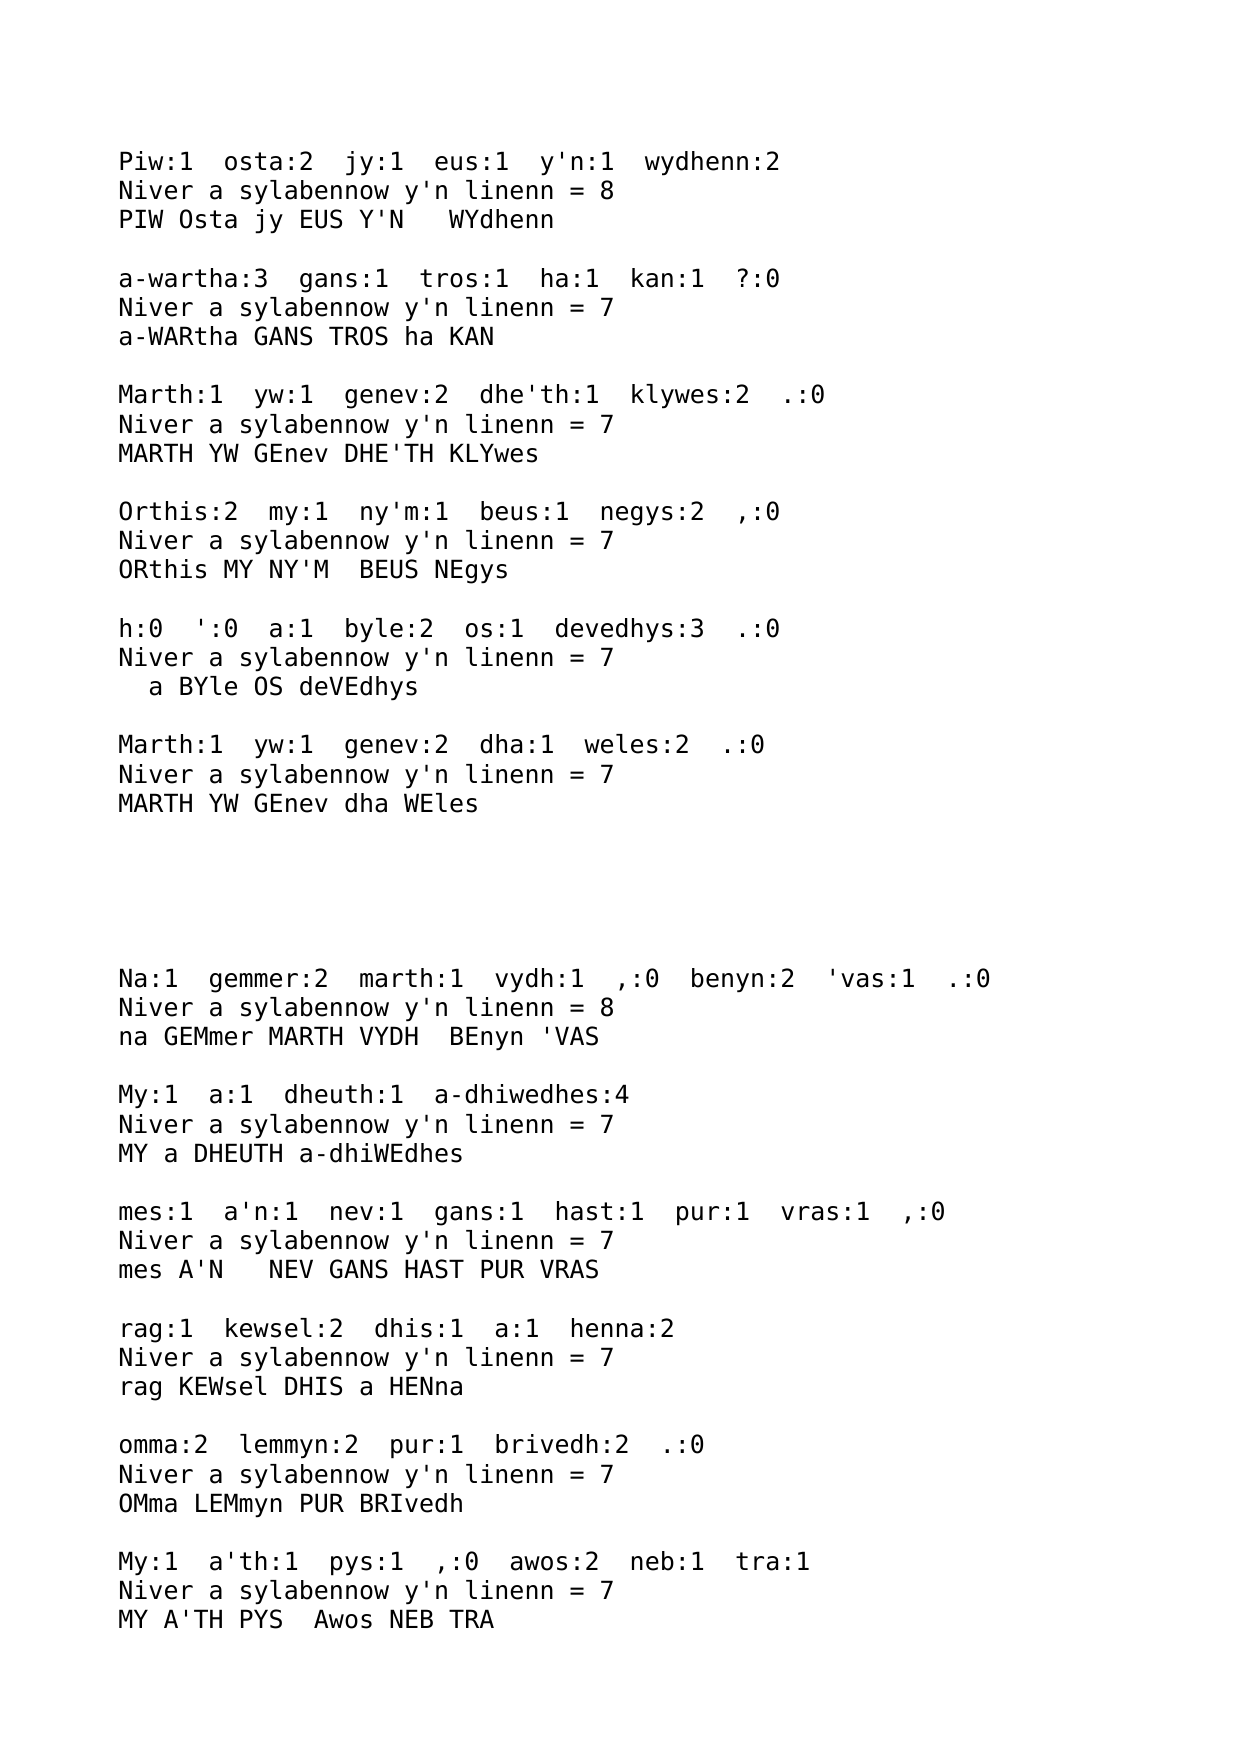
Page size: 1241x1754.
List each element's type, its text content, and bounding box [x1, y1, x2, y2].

text Niver a sylabennow y'n linenn = 7 [118, 1343, 1122, 1372]
text a-wartha:3 gans:1 tros:1 ha:1 kan:1 ?:0 [118, 264, 1122, 293]
text MARTH YW GEnev DHE'TH KLYwes [118, 439, 1122, 468]
text mes:1 a'n:1 nev:1 gans:1 hast:1 pur:1 vras:1 ,:0 [118, 1197, 1122, 1226]
text Niver a sylabennow y'n linenn = 7 [118, 1576, 1122, 1606]
text rag:1 kewsel:2 dhis:1 a:1 henna:2 [118, 1314, 1122, 1343]
text Niver a sylabennow y'n linenn = 7 [118, 1226, 1122, 1256]
text Niver a sylabennow y'n linenn = 7 [118, 1110, 1122, 1139]
text Marth:1 yw:1 genev:2 dha:1 weles:2 .:0 [118, 731, 1122, 760]
text PIW Osta jy EUS Y'N WYdhenn [118, 206, 1122, 235]
text Niver a sylabennow y'n linenn = 7 [118, 643, 1122, 672]
text MY a DHEUTH a-dhiWEdhes [118, 1139, 1122, 1168]
text Niver a sylabennow y'n linenn = 8 [118, 993, 1122, 1022]
text My:1 a:1 dheuth:1 a-dhiwedhes:4 [118, 1081, 1122, 1110]
text Niver a sylabennow y'n linenn = 7 [118, 760, 1122, 789]
text rag KEWsel DHIS a HENna [118, 1372, 1122, 1401]
text a BYle OS deVEdhys [118, 672, 1122, 701]
text na GEMmer MARTH VYDH BEnyn 'VAS [118, 1022, 1122, 1051]
text Niver a sylabennow y'n linenn = 7 [118, 410, 1122, 439]
text MY A'TH PYS Awos NEB TRA [118, 1606, 1122, 1635]
text h:0 ':0 a:1 byle:2 os:1 devedhys:3 .:0 [118, 614, 1122, 643]
text My:1 a'th:1 pys:1 ,:0 awos:2 neb:1 tra:1 [118, 1547, 1122, 1576]
text a-WARtha GANS TROS ha KAN [118, 322, 1122, 351]
text Na:1 gemmer:2 marth:1 vydh:1 ,:0 benyn:2 'vas:1 .:0 [118, 964, 1122, 993]
text Marth:1 yw:1 genev:2 dhe'th:1 klywes:2 .:0 [118, 381, 1122, 410]
text Niver a sylabennow y'n linenn = 7 [118, 526, 1122, 556]
text Niver a sylabennow y'n linenn = 8 [118, 176, 1122, 206]
text OMma LEMmyn PUR BRIvedh [118, 1489, 1122, 1518]
text mes A'N NEV GANS HAST PUR VRAS [118, 1256, 1122, 1285]
text Orthis:2 my:1 ny'm:1 beus:1 negys:2 ,:0 [118, 497, 1122, 526]
text Piw:1 osta:2 jy:1 eus:1 y'n:1 wydhenn:2 [118, 147, 1122, 176]
text Niver a sylabennow y'n linenn = 7 [118, 293, 1122, 322]
text MARTH YW GEnev dha WEles [118, 789, 1122, 818]
text ORthis MY NY'M BEUS NEgys [118, 556, 1122, 585]
text omma:2 lemmyn:2 pur:1 brivedh:2 .:0 [118, 1431, 1122, 1460]
text Niver a sylabennow y'n linenn = 7 [118, 1460, 1122, 1489]
